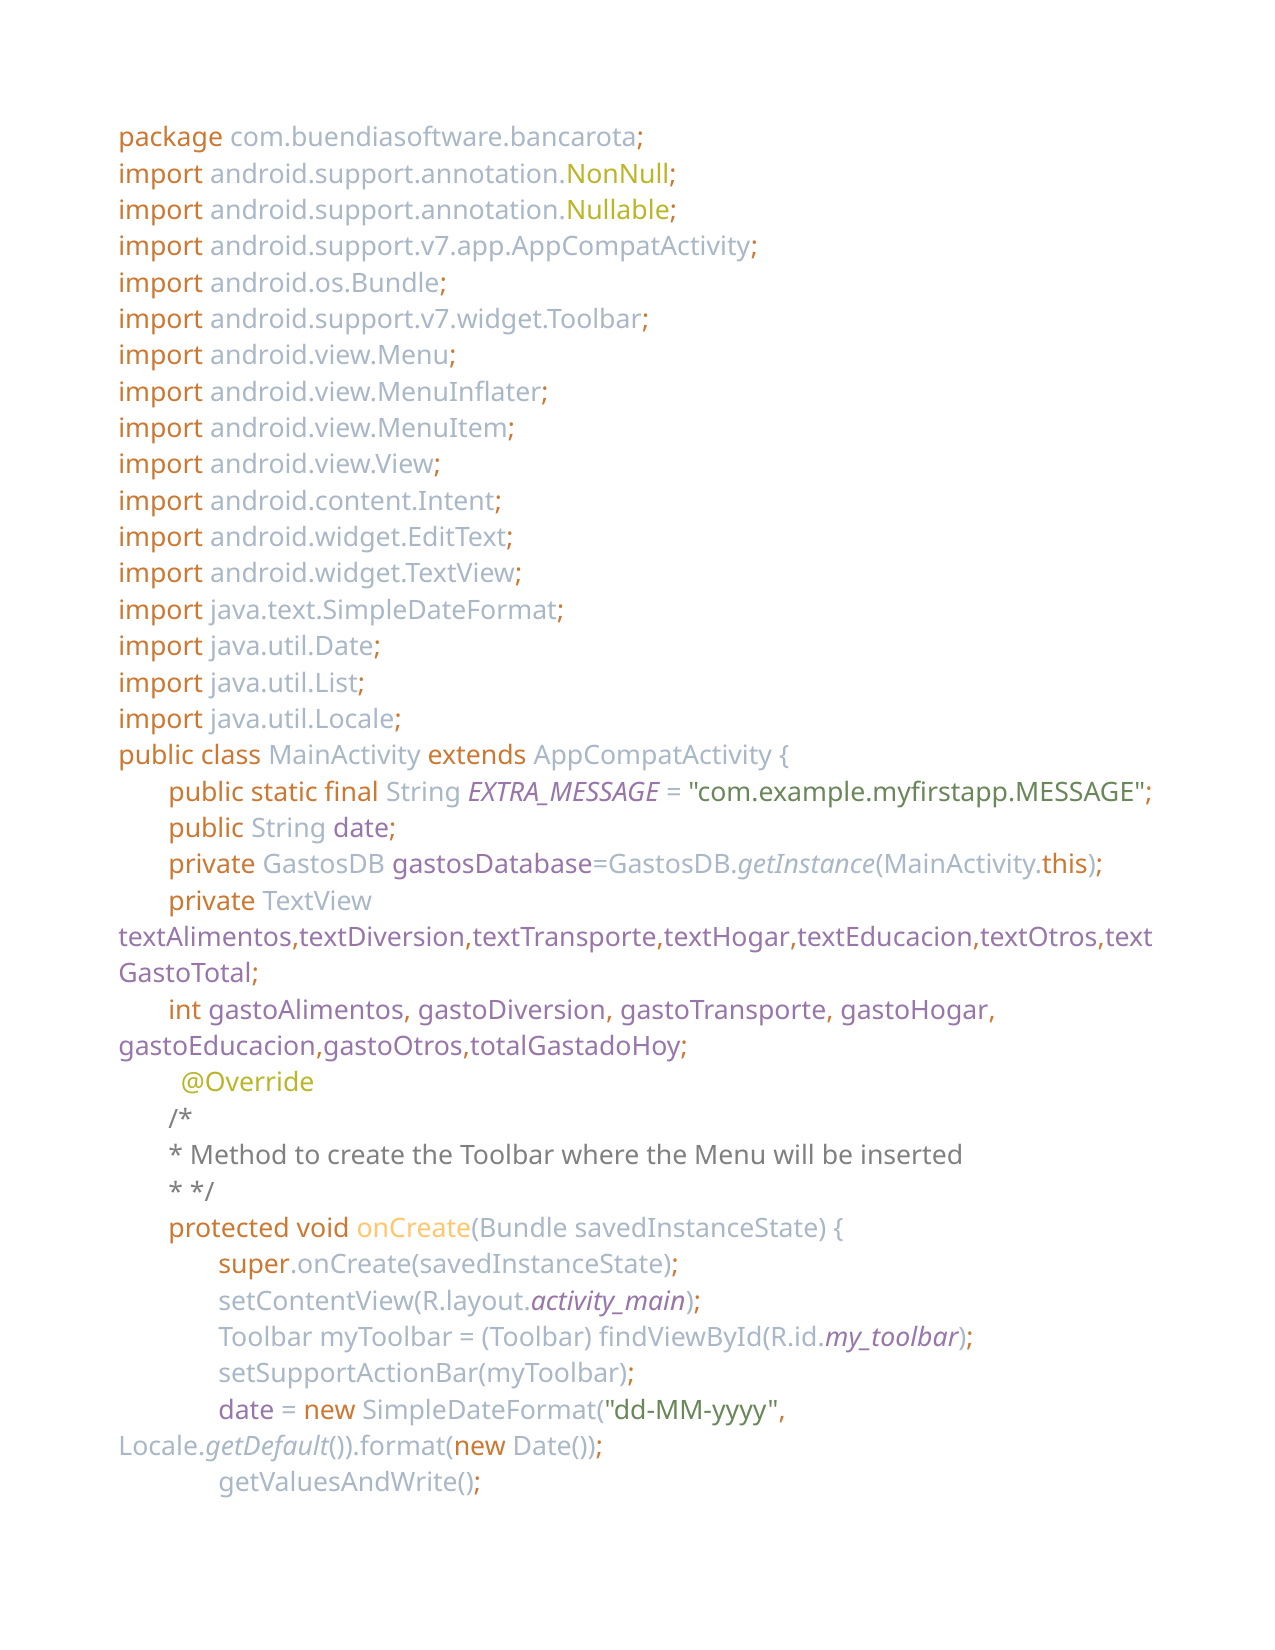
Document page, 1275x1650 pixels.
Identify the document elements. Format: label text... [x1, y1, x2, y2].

text import android.widget.EditText; [118, 518, 1157, 554]
text import android.support.v7.app.AppCompatActivity; [118, 227, 1157, 263]
text import android.support.annotation.Nullable; [118, 191, 1157, 227]
text import java.util.List; [118, 663, 1157, 700]
text import android.view.MenuInflater; [118, 373, 1157, 409]
text setSupportActionBar(myToolbar); [118, 1354, 1157, 1391]
text private TextView textAlimentos,textDiversion,textTransporte,textHogar,textEducacion,textOtros,textGastoTotal; [118, 882, 1157, 991]
text * Method to create the Toolbar where the Menu will be inserted [118, 1136, 1157, 1172]
text Toolbar myToolbar = (Toolbar) findViewById(R.id.my_toolbar); [118, 1318, 1157, 1354]
text import android.view.View; [118, 445, 1157, 482]
text import android.support.v7.widget.Toolbar; [118, 300, 1157, 336]
text import java.text.SimpleDateFormat; [118, 591, 1157, 627]
text int gastoAlimentos, gastoDiversion, gastoTransporte, gastoHogar, gastoEducacion,gastoOtros,totalGastadoHoy; [118, 991, 1157, 1063]
text import android.os.Bundle; [118, 263, 1157, 300]
text * */ [118, 1172, 1157, 1209]
text protected void onCreate(Bundle savedInstanceState) { [118, 1209, 1157, 1245]
text getValuesAndWrite(); [118, 1463, 1157, 1499]
text import android.content.Intent; [118, 482, 1157, 518]
text setContentView(R.layout.activity_main); [118, 1281, 1157, 1318]
text import java.util.Locale; [118, 700, 1157, 736]
text @Override [118, 1063, 1157, 1100]
text import android.widget.TextView; [118, 554, 1157, 591]
text private GastosDB gastosDatabase=GastosDB.getInstance(MainActivity.this); [118, 845, 1157, 882]
text date = new SimpleDateFormat("dd-MM-yyyy", Locale.getDefault()).format(new Date()); [118, 1391, 1157, 1463]
text package com.buendiasoftware.bancarota; [118, 118, 1157, 154]
text import android.support.annotation.NonNull; [118, 154, 1157, 191]
text public class MainActivity extends AppCompatActivity { [118, 736, 1157, 772]
text public static final String EXTRA_MESSAGE = "com.example.myfirstapp.MESSAGE"; [118, 772, 1157, 809]
text /* [118, 1100, 1157, 1136]
text public String date; [118, 809, 1157, 845]
text import java.util.Date; [118, 627, 1157, 663]
text import android.view.MenuItem; [118, 409, 1157, 445]
text import android.view.Menu; [118, 336, 1157, 373]
text super.onCreate(savedInstanceState); [118, 1245, 1157, 1281]
